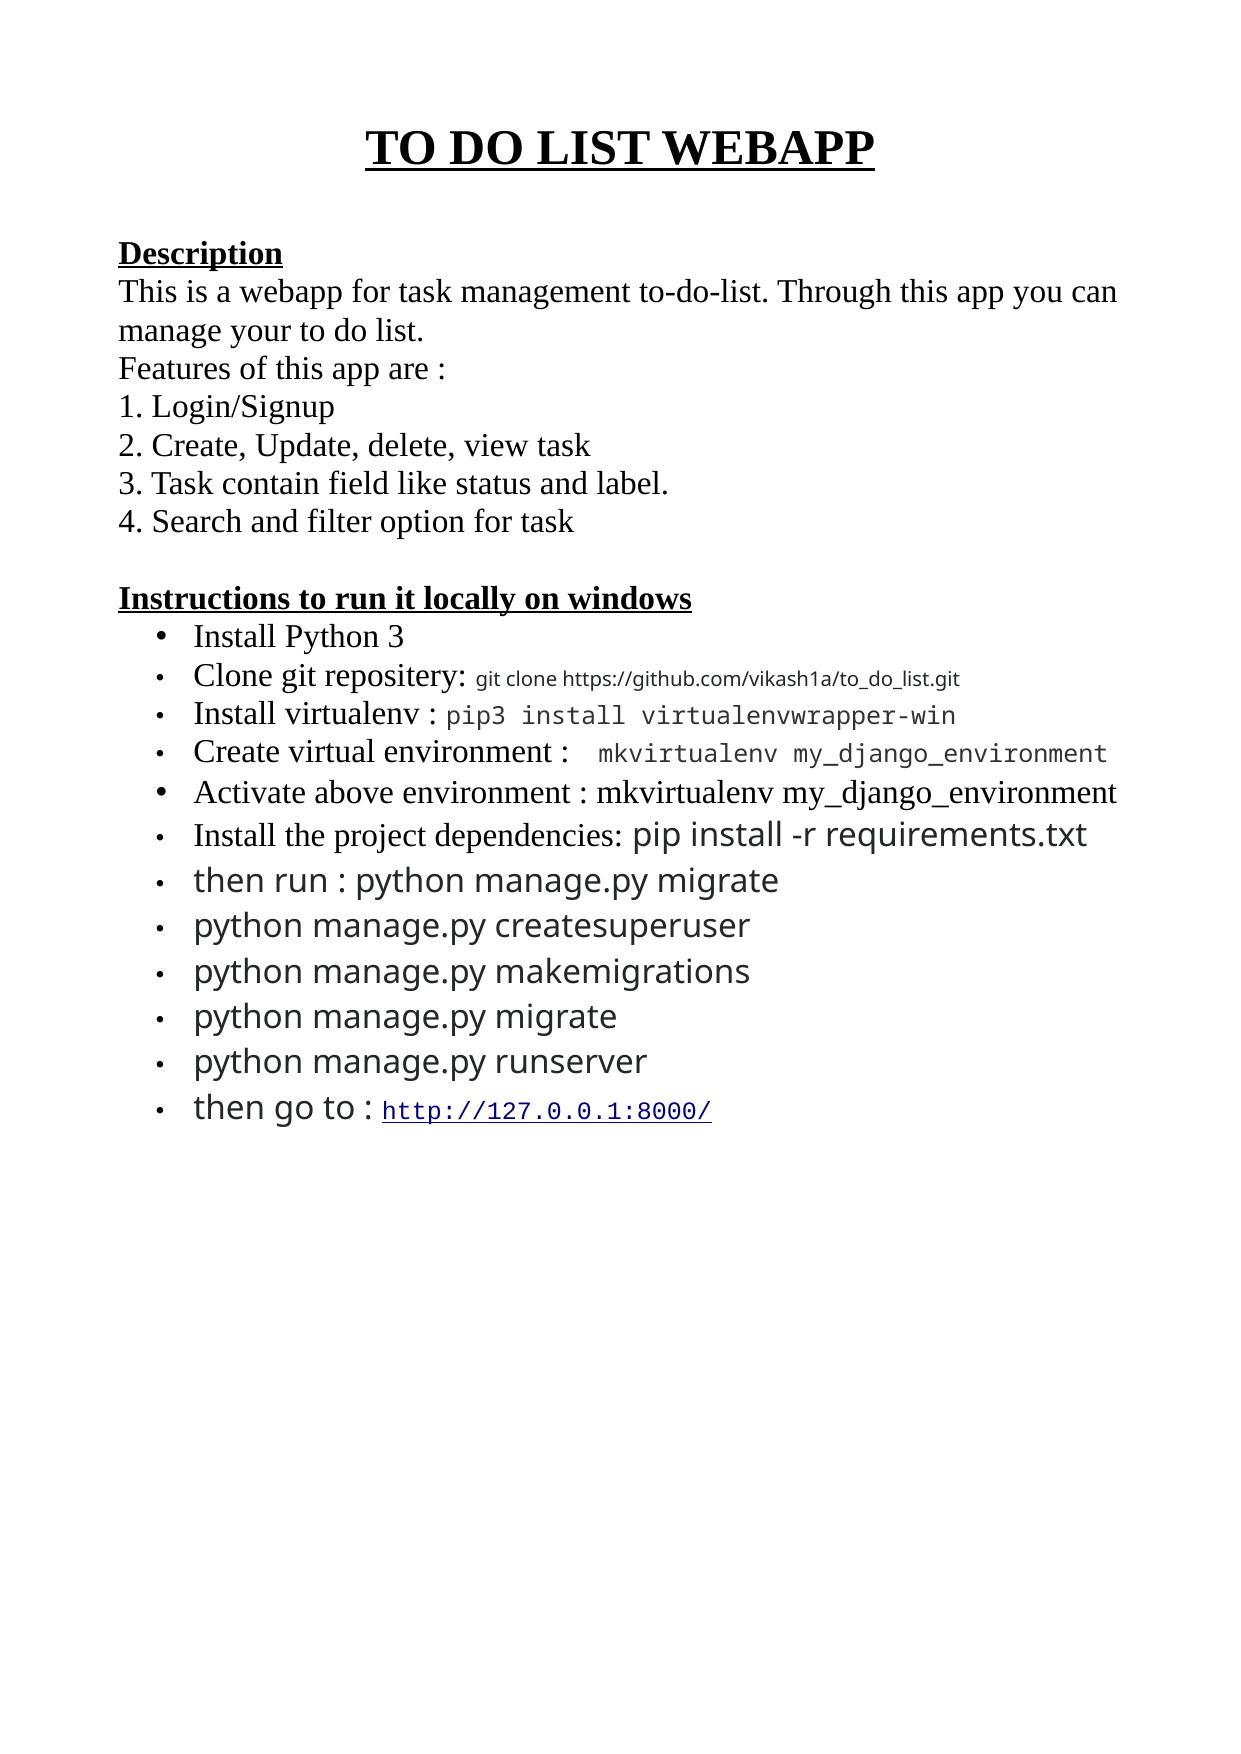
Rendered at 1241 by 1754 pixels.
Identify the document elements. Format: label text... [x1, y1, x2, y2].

list Install Python 3 [156, 616, 1122, 655]
list python manage.py makemigrations [156, 947, 1122, 993]
text 4. Search and filter option for task [118, 501, 1122, 540]
list python manage.py migrate [156, 993, 1122, 1038]
list python manage.py createsuperuser [156, 902, 1122, 947]
text 3. Task contain field like status and label. [118, 463, 1122, 501]
text This is a webapp for task management to-do-list. Through this app you can manage your to do list. [118, 271, 1122, 348]
text Description [118, 233, 1122, 271]
list Install the project dependencies: pip install -r requirements.txt [156, 811, 1122, 857]
text Features of this app are : [118, 348, 1122, 386]
text 2. Create, Update, delete, view task [118, 425, 1122, 463]
list then run : python manage.py migrate [156, 857, 1122, 902]
list Create virtual environment : mkvirtualenv my_django_environment [156, 732, 1122, 773]
text Instructions to run it locally on windows [118, 578, 1122, 616]
list Install virtualenv : pip3 install virtualenvwrapper-win [156, 693, 1122, 732]
text TO DO LIST WEBAPP [118, 118, 1122, 176]
list python manage.py runserver [156, 1038, 1122, 1084]
text 1. Login/Signup [118, 386, 1122, 425]
list Clone git repositery: git clone https://github.com/vikash1a/to_do_list.git [156, 655, 1122, 693]
list Activate above environment : mkvirtualenv my_django_environment [156, 773, 1122, 811]
list then go to : http://127.0.0.1:8000/ [156, 1084, 1122, 1129]
